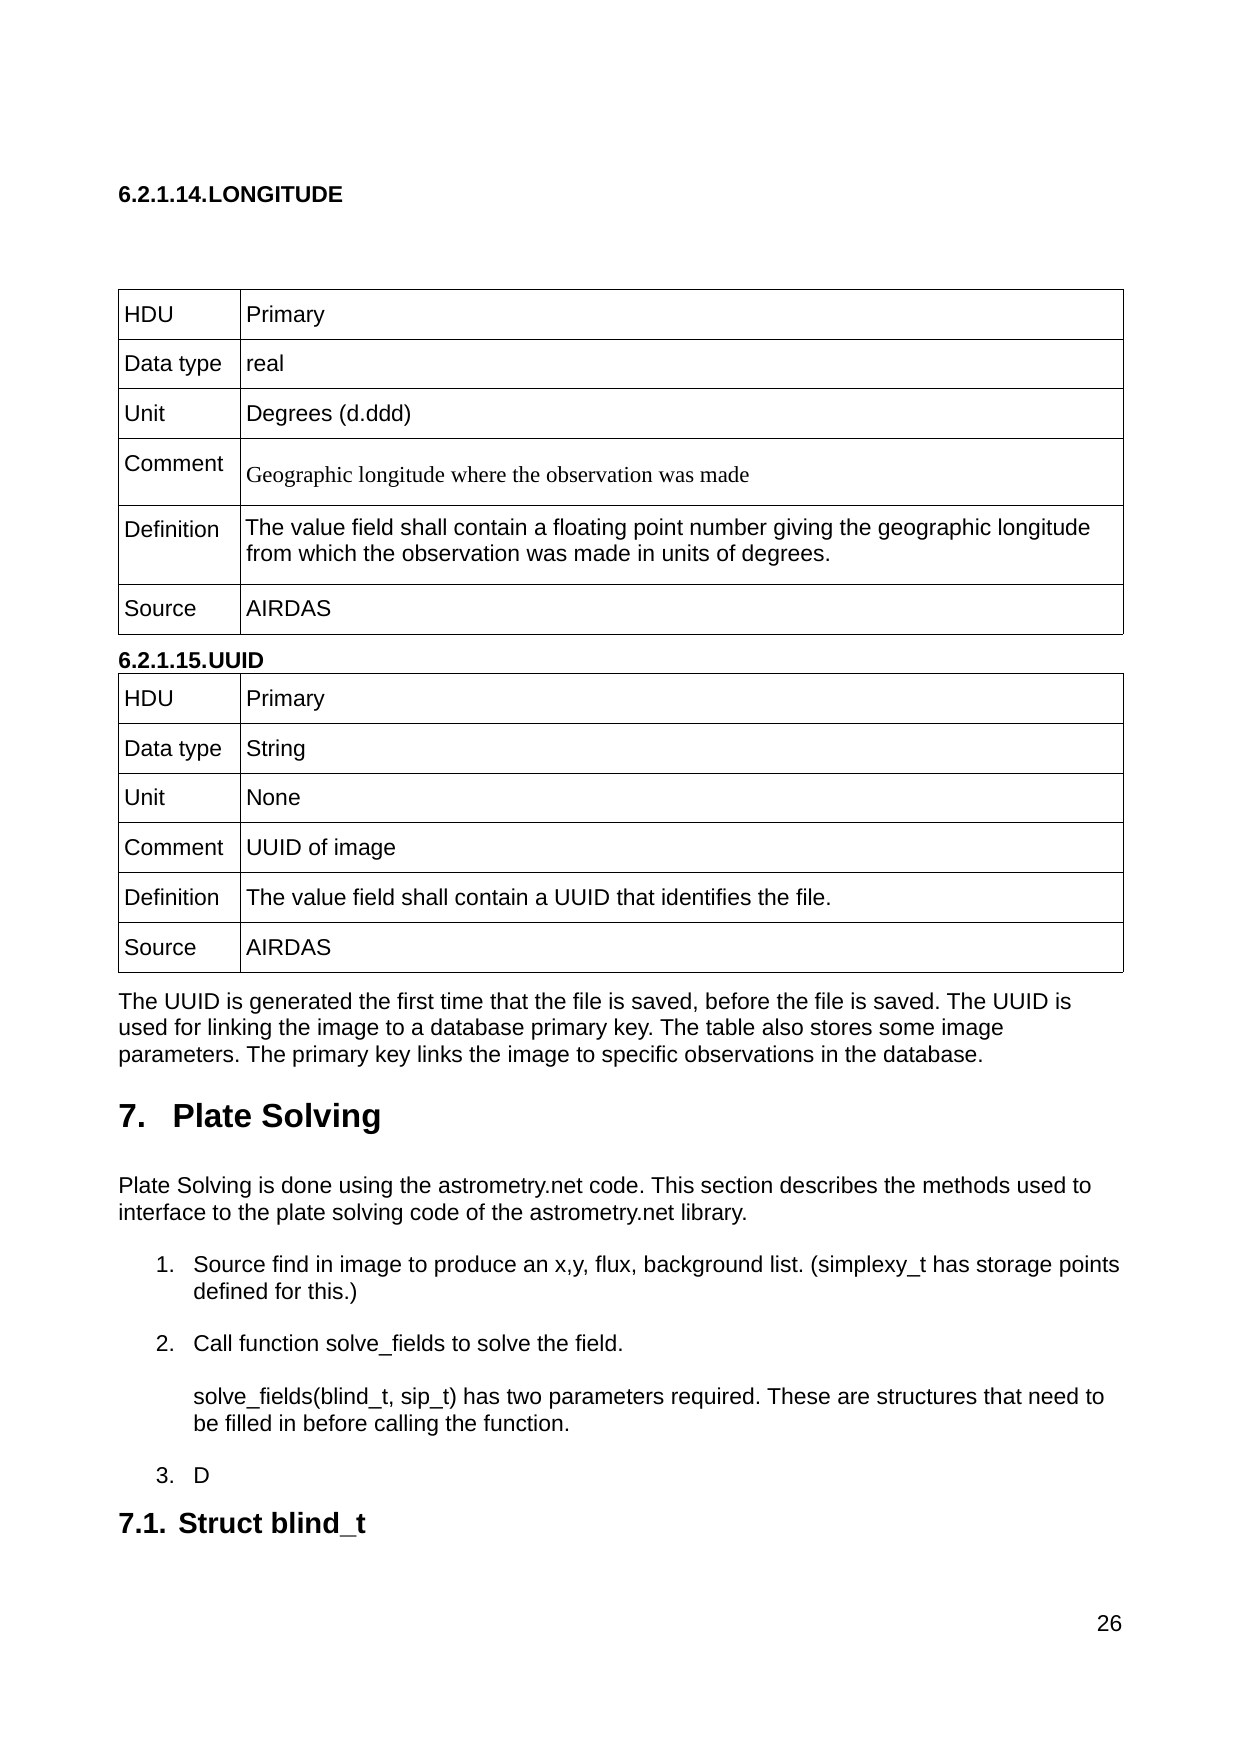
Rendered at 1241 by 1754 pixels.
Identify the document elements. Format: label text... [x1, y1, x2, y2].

table_header Primary [241, 290, 1123, 338]
list solve_fields(blind_t, sip_t) has two parameters required. These are structures that need to be filled in before calling the function. [156, 1368, 1122, 1436]
table_cell Geographic longitude where the observation was made [241, 439, 1123, 505]
table_header Primary [241, 674, 1123, 723]
subtitle Plate Solving [118, 1096, 1122, 1135]
table_cell The value field shall contain a UUID that identifies the file. [241, 873, 1123, 922]
table_cell None [241, 774, 1123, 822]
table_cell Source [119, 923, 240, 972]
table_cell Definition [119, 506, 240, 584]
table_cell UUID of image [241, 823, 1123, 872]
subtitle Struct blind_t [118, 1506, 1122, 1540]
list D [156, 1448, 1122, 1488]
table_cell Unit [119, 774, 240, 822]
table_cell Degrees (d.ddd) [241, 389, 1123, 438]
table_cell AIRDAS [241, 923, 1123, 972]
subtitle UUID [118, 647, 1122, 673]
table_cell Unit [119, 389, 240, 438]
table_cell String [241, 724, 1123, 772]
table_cell Comment [119, 823, 240, 872]
table_header HDU [119, 674, 240, 723]
table_cell The value field shall contain a floating point number giving the geographic longitude from which the observation was made in units of degrees. [241, 506, 1123, 584]
text The UUID is generated the first time that the file is saved, before the file is saved. The UUID is used for linking the image to a database primary key. The table also stores some image parameters. The primary key links the image to specific observations in the database. [118, 973, 1122, 1067]
table_cell Definition [119, 873, 240, 922]
table_cell real [241, 340, 1123, 388]
list Source find in image to produce an x,y, flux, background list. (simplexy_t has storage points defined for this.) [156, 1237, 1122, 1304]
table_cell Data type [119, 340, 240, 388]
list Call function solve_fields to solve the field. [156, 1316, 1122, 1357]
table_cell Data type [119, 724, 240, 772]
subtitle LONGITUDE [118, 181, 1122, 208]
table_cell AIRDAS [241, 585, 1123, 633]
table_header HDU [119, 290, 240, 338]
table_cell Source [119, 585, 240, 633]
text Plate Solving is done using the astrometry.net code. This section describes the methods used to interface to the plate solving code of the astrometry.net library. [118, 1152, 1122, 1225]
table_cell Comment [119, 439, 240, 505]
